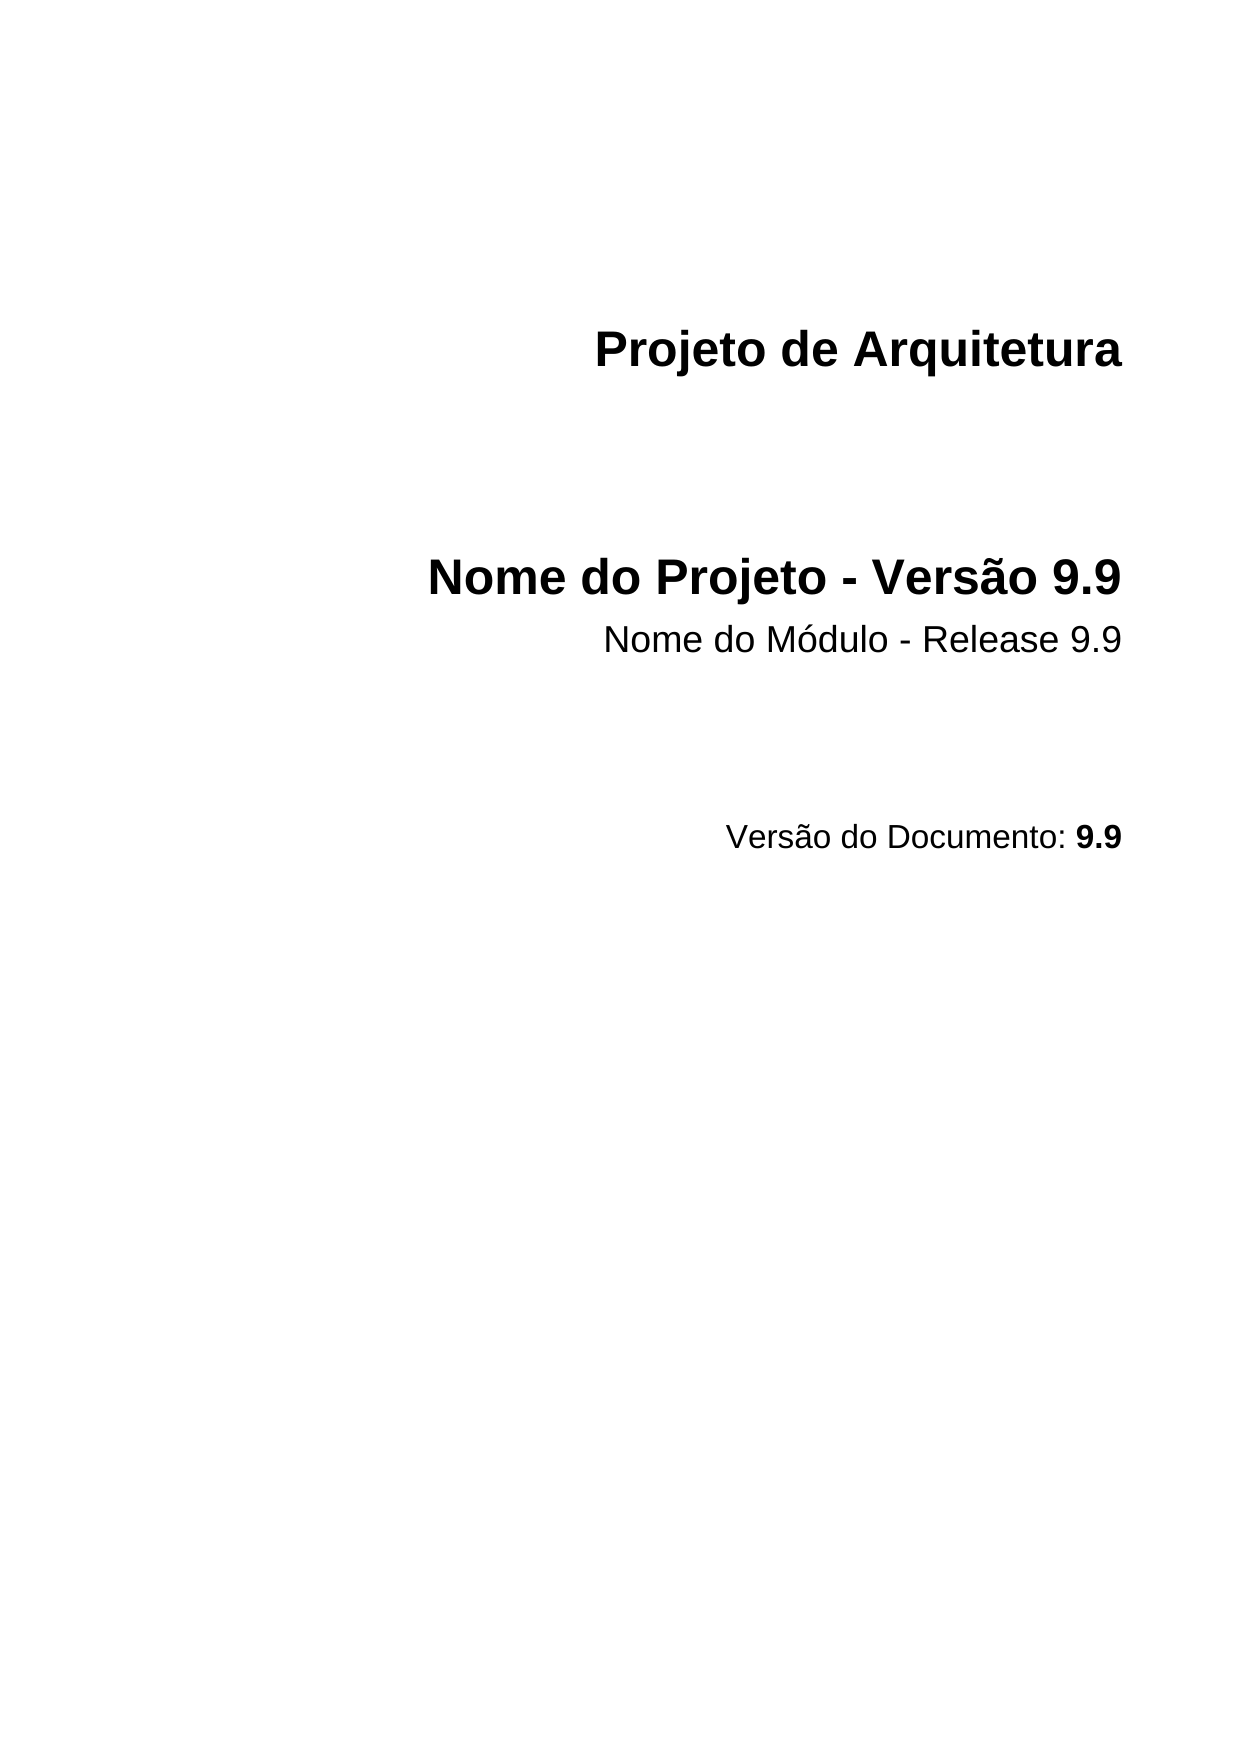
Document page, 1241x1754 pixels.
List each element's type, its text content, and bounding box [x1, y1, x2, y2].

title Nome do Projeto - Versão 9.9 [118, 547, 1122, 605]
title Nome do Módulo - Release 9.9 [118, 617, 1122, 661]
title Versão do Documento: 9.9 [118, 817, 1122, 855]
title Projeto de Arquitetura [118, 319, 1122, 377]
